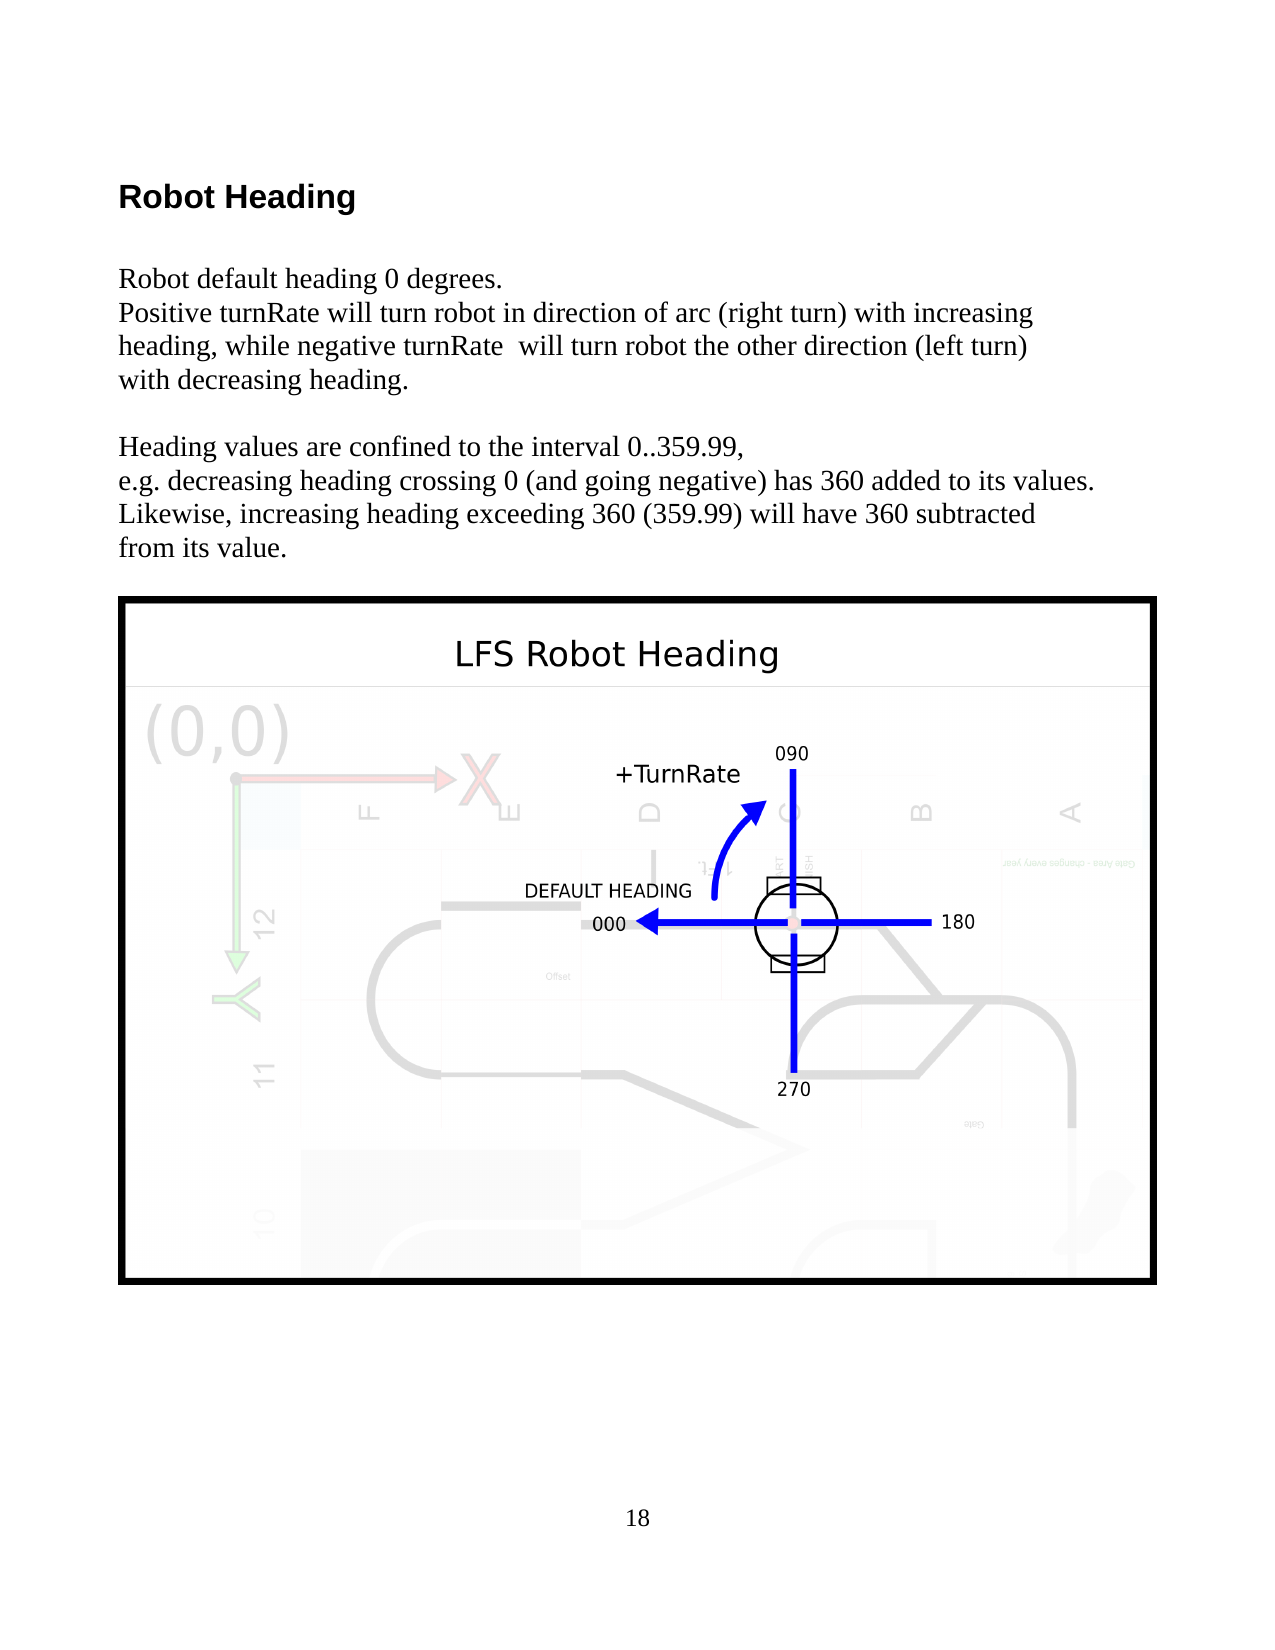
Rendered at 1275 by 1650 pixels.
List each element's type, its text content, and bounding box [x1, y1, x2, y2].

subtitle ­Robot Heading [118, 177, 1157, 215]
text with decreasing heading. [118, 362, 1157, 396]
text Robot default heading 0 degrees. [118, 261, 1157, 295]
text heading, while negative turnRate will turn robot the other direction (left turn) [118, 328, 1157, 362]
text from its value. [118, 530, 1157, 563]
text e.g. decreasing heading crossing 0 (and going negative) has 360 added to its values. Likewise, increasing heading exceeding 360 (359.99) will have 360 subtracted [118, 463, 1157, 530]
text Heading values are confined to the interval 0..359.99, [118, 429, 1157, 463]
picture [118, 596, 1157, 1285]
text Positive turnRate will turn robot in direction of arc (right turn) with increasing [118, 295, 1157, 328]
